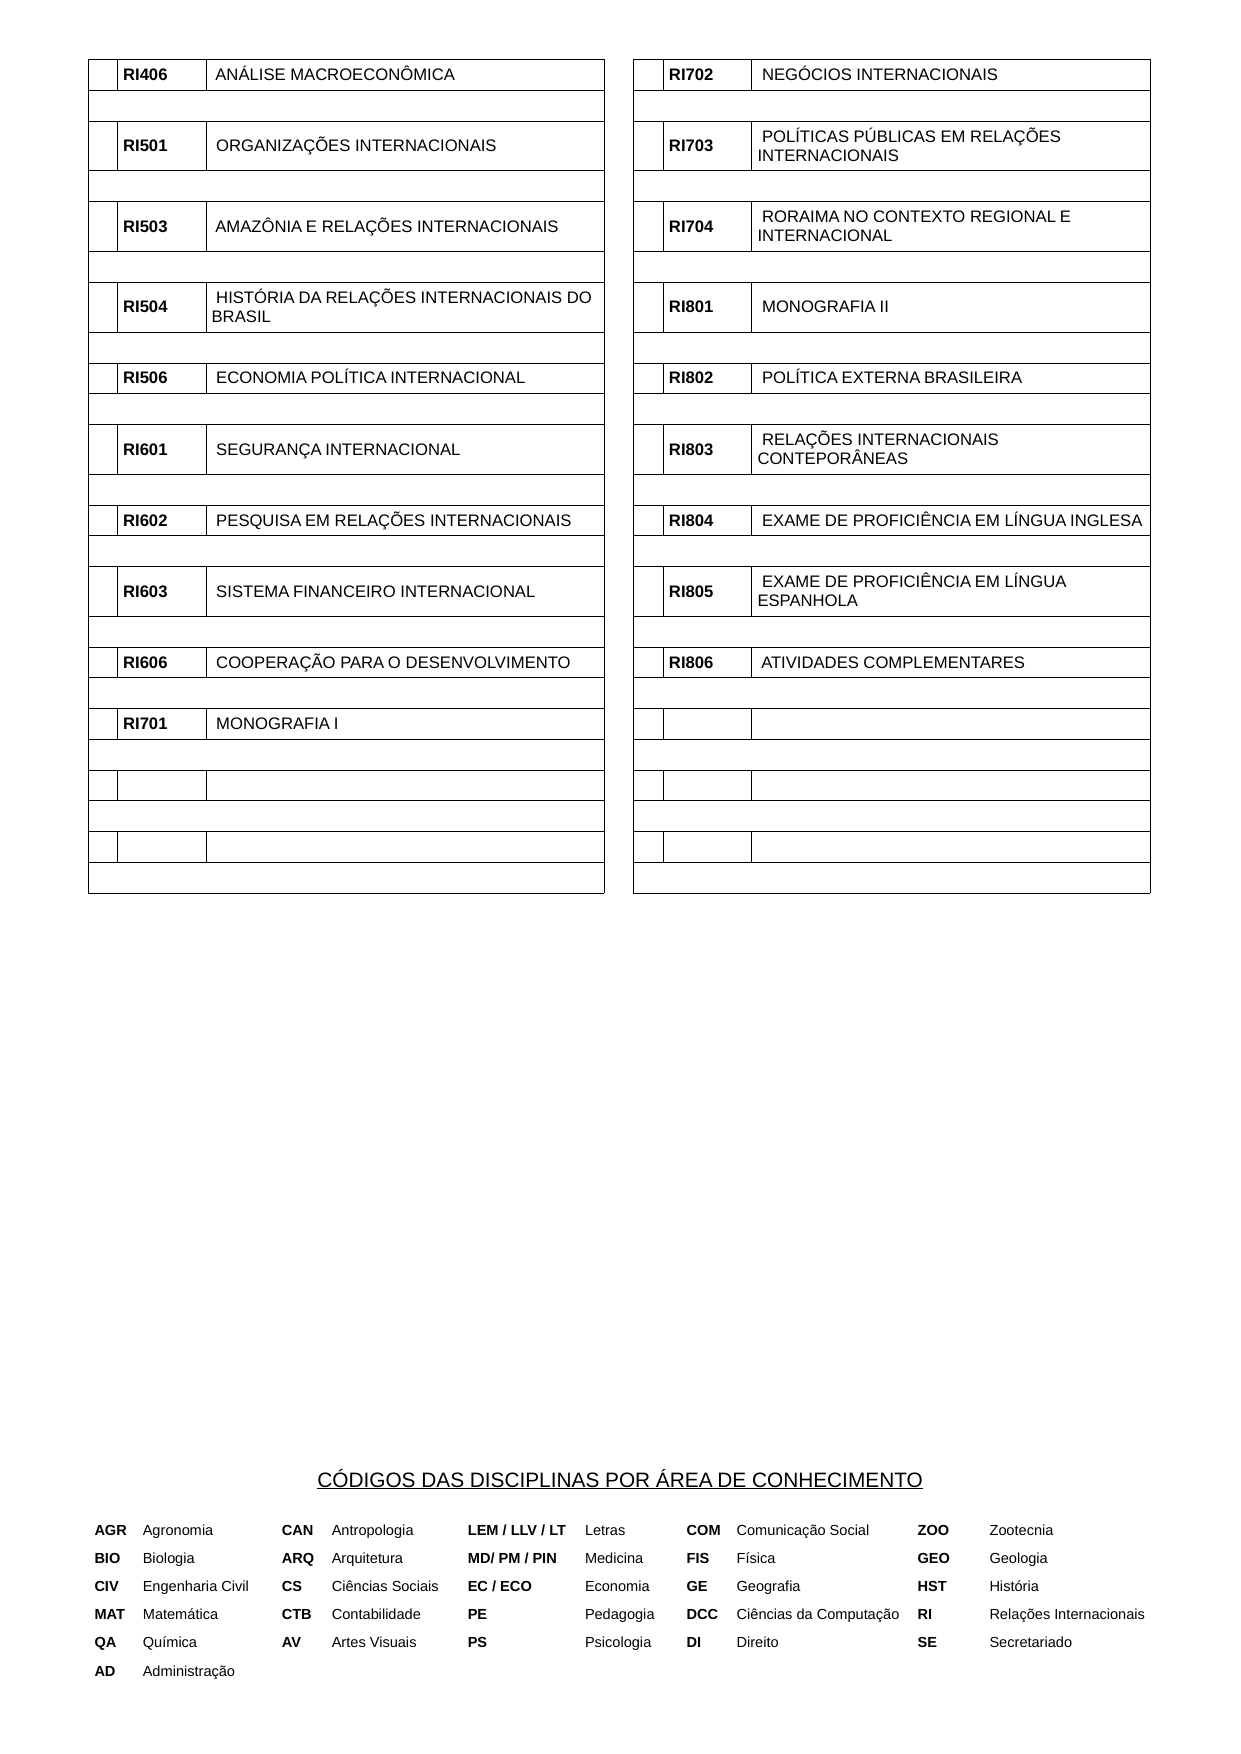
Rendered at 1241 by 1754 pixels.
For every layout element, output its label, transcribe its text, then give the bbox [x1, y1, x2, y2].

table_cell Economia [579, 1572, 667, 1600]
table_cell [984, 1657, 1152, 1685]
table_cell [605, 251, 633, 282]
table_cell [634, 678, 1150, 708]
table_cell [605, 566, 633, 616]
table_cell ARQ [276, 1544, 326, 1572]
table_cell RI805 [664, 567, 751, 616]
table_cell [89, 801, 604, 831]
table_cell [634, 536, 1150, 566]
table_cell [634, 171, 1150, 201]
table_cell DI [681, 1628, 731, 1657]
table_cell [89, 771, 117, 800]
table_header [667, 1515, 681, 1544]
table_cell Biologia [137, 1544, 260, 1572]
table_cell [326, 1657, 448, 1685]
table_header NEGÓCIOS INTERNACIONAIS [752, 60, 1150, 90]
table_cell [634, 91, 1150, 121]
table_cell [605, 393, 633, 424]
table_cell RI802 [664, 364, 751, 393]
table_header Zootecnia [984, 1515, 1152, 1544]
table_cell [605, 282, 633, 332]
table_cell Artes Visuais [326, 1628, 448, 1657]
table_cell [89, 202, 117, 251]
table_cell [634, 709, 663, 739]
table_cell RI606 [118, 648, 206, 677]
table_cell [579, 1657, 667, 1685]
table_cell POLÍTICA EXTERNA BRASILEIRA [752, 364, 1150, 393]
table_cell Geologia [984, 1544, 1152, 1572]
table_cell [634, 122, 663, 170]
table_cell [448, 1544, 462, 1572]
table_header [260, 1515, 276, 1544]
table_header [634, 60, 663, 90]
table_cell História [984, 1572, 1152, 1600]
table_cell [89, 333, 604, 362]
table_cell HST [912, 1572, 984, 1600]
table_cell [89, 394, 604, 424]
table_cell [89, 425, 117, 474]
table_cell RI806 [664, 648, 751, 677]
table_cell [605, 121, 633, 170]
table_header Antropologia [326, 1515, 448, 1544]
table_header [89, 60, 117, 90]
table_cell [667, 1657, 681, 1685]
table_cell COOPERAÇÃO PARA O DESENVOLVIMENTO [207, 648, 604, 677]
table_cell [634, 475, 1150, 504]
table_cell [634, 333, 1150, 362]
table_cell [667, 1572, 681, 1600]
table_cell RI704 [664, 202, 751, 251]
table_cell HISTÓRIA DA RELAÇÕES INTERNACIONAIS DO BRASIL [207, 283, 604, 332]
table_cell [89, 617, 604, 647]
table_cell RI601 [118, 425, 206, 474]
table_cell [605, 708, 633, 739]
table_cell [634, 617, 1150, 647]
table_cell Pedagogia [579, 1600, 667, 1628]
table_cell BIO [89, 1544, 137, 1572]
table_cell MONOGRAFIA II [752, 283, 1150, 332]
table_cell RI [912, 1600, 984, 1628]
table_header Agronomia [137, 1515, 260, 1544]
table_cell [448, 1572, 462, 1600]
table_cell PE [462, 1600, 579, 1628]
table_cell Química [137, 1628, 260, 1657]
table_cell RORAIMA NO CONTEXTO REGIONAL E INTERNACIONAL [752, 202, 1150, 251]
table_cell [260, 1544, 276, 1572]
table_cell Administração [137, 1657, 260, 1685]
table_cell ATIVIDADES COMPLEMENTARES [752, 648, 1150, 677]
table_cell Arquitetura [326, 1544, 448, 1572]
table_cell [634, 801, 1150, 831]
table_cell [664, 832, 751, 862]
table_cell [634, 863, 1150, 892]
table_cell Medicina [579, 1544, 667, 1572]
table_cell [912, 1657, 984, 1685]
table_cell Ciências Sociais [326, 1572, 448, 1600]
table_header Comunicação Social [731, 1515, 912, 1544]
table_cell RI506 [118, 364, 206, 393]
table_header ZOO [912, 1515, 984, 1544]
table_cell [605, 363, 633, 393]
table_cell RI804 [664, 506, 751, 535]
table_cell [89, 567, 117, 616]
table_cell Relações Internacionais [984, 1600, 1152, 1628]
table_cell QA [89, 1628, 137, 1657]
table_cell [681, 1657, 731, 1685]
table_header COM [681, 1515, 731, 1544]
table_cell [89, 648, 117, 677]
table_cell Ciências da Computação [731, 1600, 912, 1628]
table_cell [207, 832, 604, 862]
table_cell [118, 771, 206, 800]
table_header AGR [89, 1515, 137, 1544]
table_cell [634, 740, 1150, 769]
table_cell [634, 252, 1150, 282]
table_cell RI501 [118, 122, 206, 170]
table_cell Direito [731, 1628, 912, 1657]
table_cell [89, 740, 604, 769]
table_cell FIS [681, 1544, 731, 1572]
table_cell [667, 1628, 681, 1657]
table_cell [634, 832, 663, 862]
table_cell [605, 616, 633, 647]
table_cell EXAME DE PROFICIÊNCIA EM LÍNGUA INGLESA [752, 506, 1150, 535]
table_cell RI701 [118, 709, 206, 739]
table_cell MD/ PM / PIN [462, 1544, 579, 1572]
table_cell [118, 832, 206, 862]
table_header LEM / LLV / LT [462, 1515, 579, 1544]
table_cell [260, 1572, 276, 1600]
table_cell EC / ECO [462, 1572, 579, 1600]
table_cell AD [89, 1657, 137, 1685]
table_cell [89, 506, 117, 535]
table_cell [605, 739, 633, 769]
table_cell [260, 1628, 276, 1657]
table_cell [752, 832, 1150, 862]
table_cell EXAME DE PROFICIÊNCIA EM LÍNGUA ESPANHOLA [752, 567, 1150, 616]
table_cell POLÍTICAS PÚBLICAS EM RELAÇÕES INTERNACIONAIS [752, 122, 1150, 170]
table_cell [605, 535, 633, 566]
table_cell RI801 [664, 283, 751, 332]
table_cell [89, 91, 604, 121]
table_cell [664, 771, 751, 800]
table_cell DCC [681, 1600, 731, 1628]
table_cell [634, 394, 1150, 424]
table_cell [605, 770, 633, 800]
table_cell PESQUISA EM RELAÇÕES INTERNACIONAIS [207, 506, 604, 535]
text CÓDIGOS DAS DISCIPLINAS POR ÁREA DE CONHECIMENTO [88, 1467, 1152, 1491]
table_cell SISTEMA FINANCEIRO INTERNACIONAL [207, 567, 604, 616]
table_cell Secretariado [984, 1628, 1152, 1657]
table_cell [605, 862, 633, 892]
table_header Letras [579, 1515, 667, 1544]
table_cell [276, 1657, 326, 1685]
table_cell [89, 678, 604, 708]
table_cell [89, 364, 117, 393]
table_cell [731, 1657, 912, 1685]
table_cell [605, 831, 633, 862]
table_cell RI504 [118, 283, 206, 332]
table_cell Psicologia [579, 1628, 667, 1657]
table_cell [605, 505, 633, 535]
table_cell ORGANIZAÇÕES INTERNACIONAIS [207, 122, 604, 170]
table_cell RI803 [664, 425, 751, 474]
table_cell [89, 709, 117, 739]
table_cell [667, 1600, 681, 1628]
table_cell Geografia [731, 1572, 912, 1600]
table_cell [207, 771, 604, 800]
table_cell [89, 863, 604, 892]
table_cell [634, 202, 663, 251]
table_header [605, 59, 633, 90]
table_cell [89, 252, 604, 282]
table_cell [634, 648, 663, 677]
table_header [448, 1515, 462, 1544]
table_cell RI703 [664, 122, 751, 170]
table_cell [448, 1657, 462, 1685]
table_cell [752, 709, 1150, 739]
table_cell MONOGRAFIA I [207, 709, 604, 739]
table_cell Contabilidade [326, 1600, 448, 1628]
table_cell [634, 283, 663, 332]
table_cell SE [912, 1628, 984, 1657]
table_cell [664, 709, 751, 739]
table_cell RI603 [118, 567, 206, 616]
table_cell RI602 [118, 506, 206, 535]
table_cell RELAÇÕES INTERNACIONAIS CONTEPORÂNEAS [752, 425, 1150, 474]
table_cell GEO [912, 1544, 984, 1572]
table_cell [89, 122, 117, 170]
table_cell [634, 425, 663, 474]
table_cell [605, 201, 633, 251]
table_cell [634, 771, 663, 800]
table_cell Engenharia Civil [137, 1572, 260, 1600]
table_cell RI503 [118, 202, 206, 251]
table_cell [605, 332, 633, 362]
table_cell [89, 283, 117, 332]
table_cell [89, 536, 604, 566]
table_cell AMAZÔNIA E RELAÇÕES INTERNACIONAIS [207, 202, 604, 251]
table_cell [634, 364, 663, 393]
table_cell Matemática [137, 1600, 260, 1628]
table_header RI702 [664, 60, 751, 90]
table_cell [605, 90, 633, 121]
table_cell AV [276, 1628, 326, 1657]
table_cell [260, 1657, 276, 1685]
table_cell [605, 800, 633, 831]
table_cell [260, 1600, 276, 1628]
table_cell CIV [89, 1572, 137, 1600]
table_cell GE [681, 1572, 731, 1600]
table_cell [752, 771, 1150, 800]
table_cell CS [276, 1572, 326, 1600]
table_cell [605, 424, 633, 474]
table_cell [89, 475, 604, 504]
table_header RI406 [118, 60, 206, 90]
table_cell CTB [276, 1600, 326, 1628]
table_cell [448, 1600, 462, 1628]
table_header ANÁLISE MACROECONÔMICA [207, 60, 604, 90]
table_cell MAT [89, 1600, 137, 1628]
table_header CAN [276, 1515, 326, 1544]
table_cell [462, 1657, 579, 1685]
table_cell [634, 506, 663, 535]
table_cell [605, 170, 633, 201]
table_cell [605, 677, 633, 708]
table_cell [605, 647, 633, 677]
table_cell Física [731, 1544, 912, 1572]
table_cell [89, 171, 604, 201]
table_cell [667, 1544, 681, 1572]
table_cell [634, 567, 663, 616]
table_cell SEGURANÇA INTERNACIONAL [207, 425, 604, 474]
table_cell [89, 832, 117, 862]
table_cell [448, 1628, 462, 1657]
table_cell ECONOMIA POLÍTICA INTERNACIONAL [207, 364, 604, 393]
table_cell PS [462, 1628, 579, 1657]
table_cell [605, 474, 633, 504]
